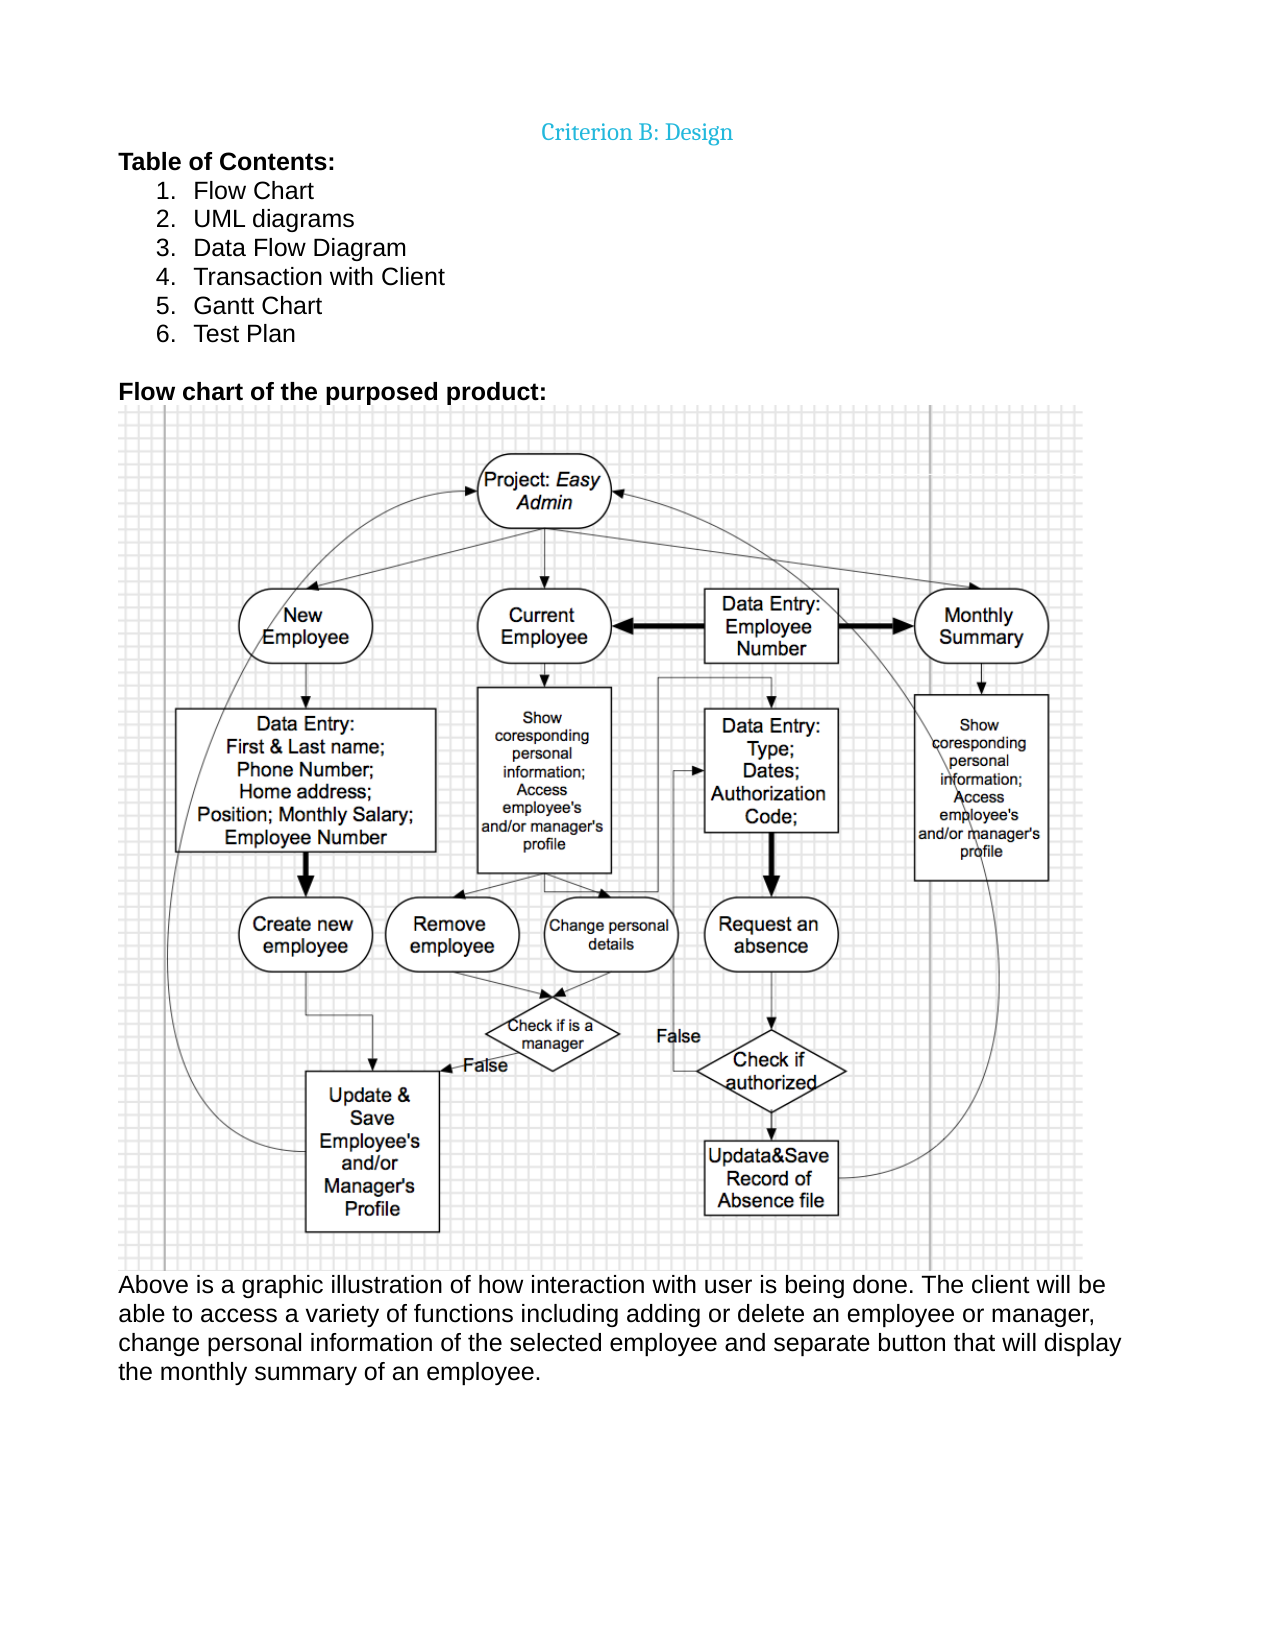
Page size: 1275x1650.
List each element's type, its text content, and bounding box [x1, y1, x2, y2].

text Flow chart of the purposed product: [118, 377, 1157, 406]
list UML diagrams [156, 204, 1157, 233]
text Table of Contents: [118, 147, 1157, 176]
list Flow Chart [156, 176, 1157, 204]
list Data Flow Diagram [156, 233, 1157, 262]
text Above is a graphic illustration of how interaction with user is being done. The client will be able to access a variety of functions including adding or delete an employee or manager, change personal information of the selected employee and separate button that will display the monthly summary of an employee. [118, 1270, 1157, 1385]
list Gantt Chart [156, 291, 1157, 319]
list Transaction with Client [156, 262, 1157, 291]
text Criterion B: Design [118, 118, 1157, 147]
list Test Plan [156, 319, 1157, 348]
